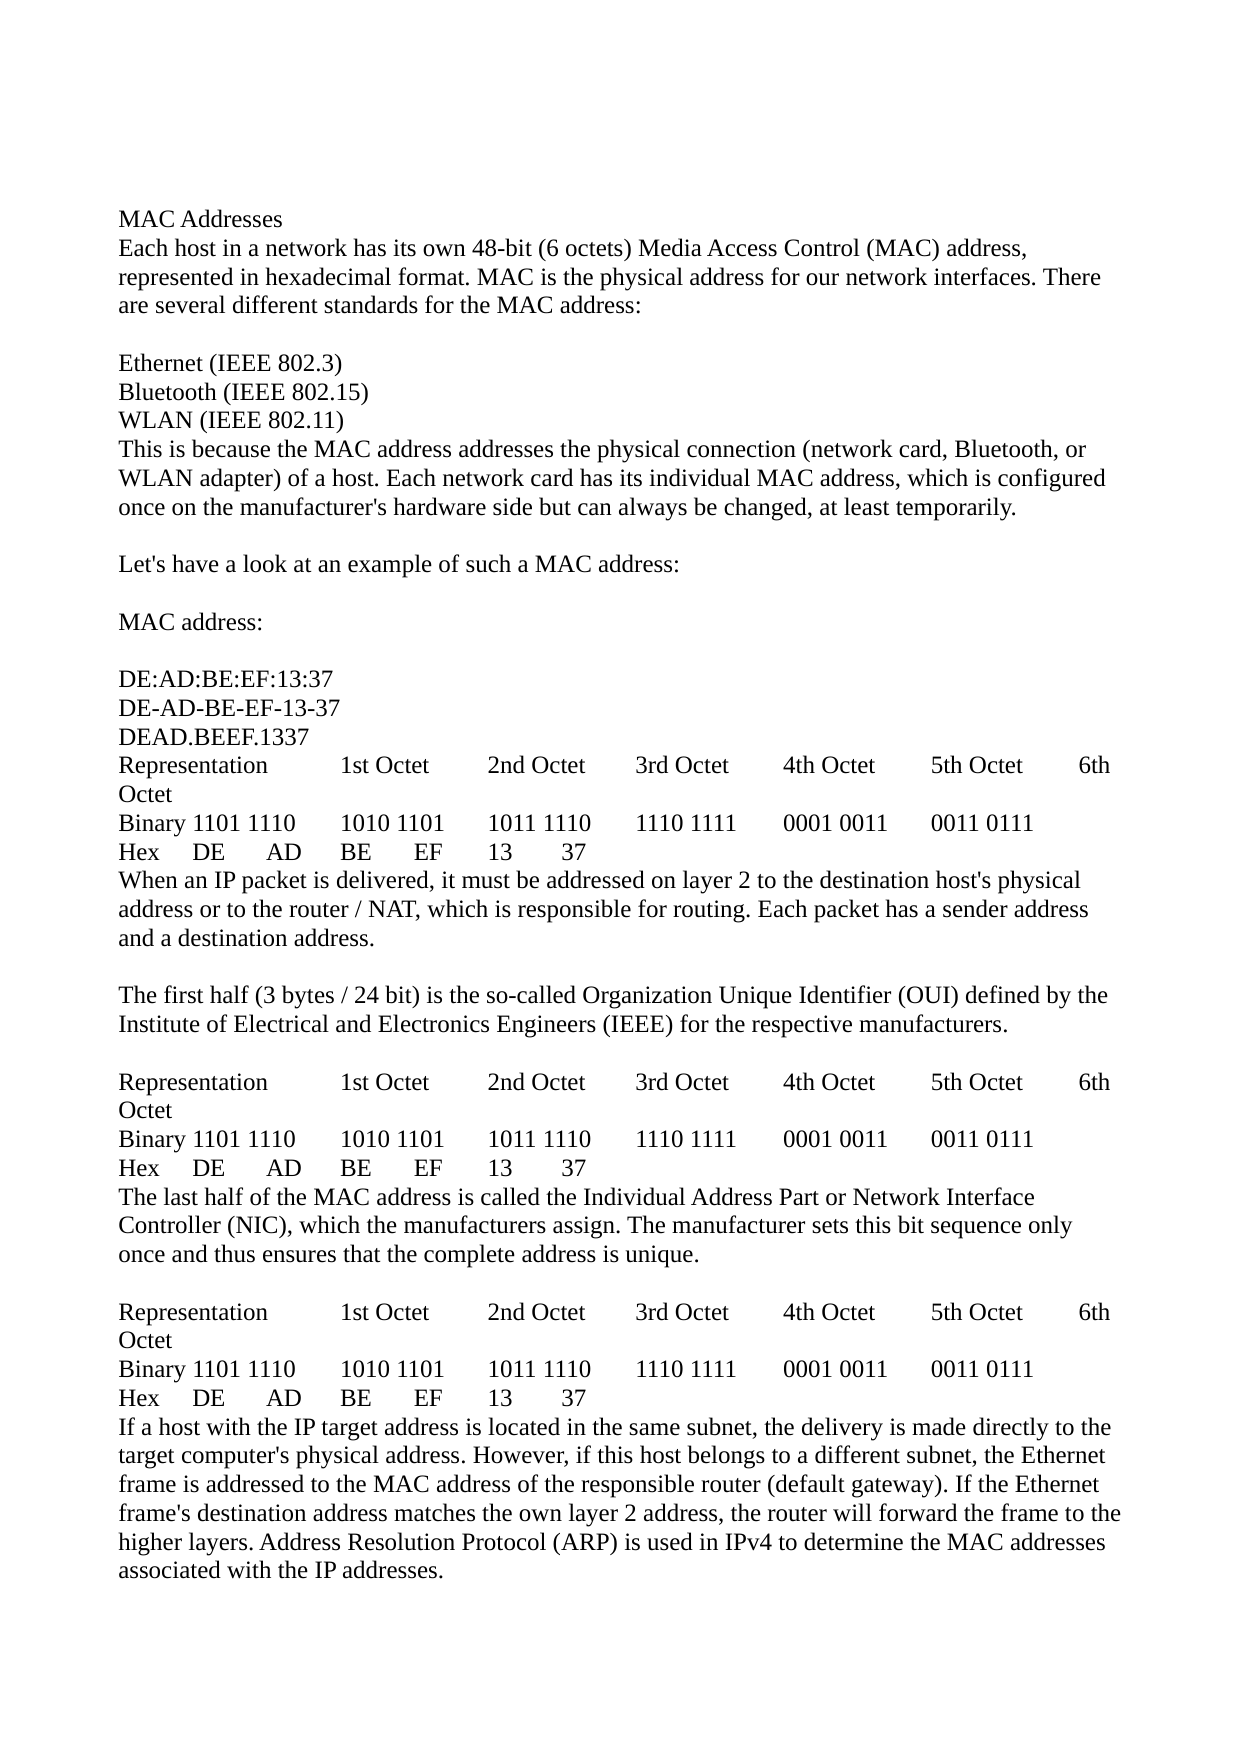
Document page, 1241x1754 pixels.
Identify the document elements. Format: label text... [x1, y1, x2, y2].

text DE-AD-BE-EF-13-37 [118, 693, 1122, 722]
text Let's have a look at an example of such a MAC address: [118, 549, 1122, 578]
text Binary 1101 1110 1010 1101 1011 1110 1110 1111 0001 0011 0011 0111 [118, 1124, 1122, 1153]
text Bluetooth (IEEE 802.15) [118, 377, 1122, 406]
text DE:AD:BE:EF:13:37 [118, 664, 1122, 693]
text Hex DE AD BE EF 13 37 [118, 837, 1122, 866]
text Binary 1101 1110 1010 1101 1011 1110 1110 1111 0001 0011 0011 0111 [118, 1354, 1122, 1383]
text Hex DE AD BE EF 13 37 [118, 1153, 1122, 1182]
text The last half of the MAC address is called the Individual Address Part or Network Interface Controller (NIC), which the manufacturers assign. The manufacturer sets this bit sequence only once and thus ensures that the complete address is unique. [118, 1182, 1122, 1268]
text This is because the MAC address addresses the physical connection (network card, Bluetooth, or WLAN adapter) of a host. Each network card has its individual MAC address, which is configured once on the manufacturer's hardware side but can always be changed, at least temporarily. [118, 434, 1122, 521]
text Representation 1st Octet 2nd Octet 3rd Octet 4th Octet 5th Octet 6th Octet [118, 1297, 1122, 1354]
text MAC Addresses [118, 204, 1122, 233]
text Each host in a network has its own 48-bit (6 octets) Media Access Control (MAC) address, represented in hexadecimal format. MAC is the physical address for our network interfaces. There are several different standards for the MAC address: [118, 233, 1122, 319]
text Ethernet (IEEE 802.3) [118, 348, 1122, 377]
text WLAN (IEEE 802.11) [118, 406, 1122, 434]
text Hex DE AD BE EF 13 37 [118, 1383, 1122, 1412]
text Binary 1101 1110 1010 1101 1011 1110 1110 1111 0001 0011 0011 0111 [118, 808, 1122, 837]
text The first half (3 bytes / 24 bit) is the so-called Organization Unique Identifier (OUI) defined by the Institute of Electrical and Electronics Engineers (IEEE) for the respective manufacturers. [118, 981, 1122, 1038]
text When an IP packet is delivered, it must be addressed on layer 2 to the destination host's physical address or to the router / NAT, which is responsible for routing. Each packet has a sender address and a destination address. [118, 866, 1122, 952]
text Representation 1st Octet 2nd Octet 3rd Octet 4th Octet 5th Octet 6th Octet [118, 1067, 1122, 1124]
text DEAD.BEEF.1337 [118, 722, 1122, 751]
text MAC address: [118, 607, 1122, 636]
text Representation 1st Octet 2nd Octet 3rd Octet 4th Octet 5th Octet 6th Octet [118, 751, 1122, 808]
text If a host with the IP target address is located in the same subnet, the delivery is made directly to the target computer's physical address. However, if this host belongs to a different subnet, the Ethernet frame is addressed to the MAC address of the responsible router (default gateway). If the Ethernet frame's destination address matches the own layer 2 address, the router will forward the frame to the higher layers. Address Resolution Protocol (ARP) is used in IPv4 to determine the MAC addresses associated with the IP addresses. [118, 1412, 1122, 1584]
